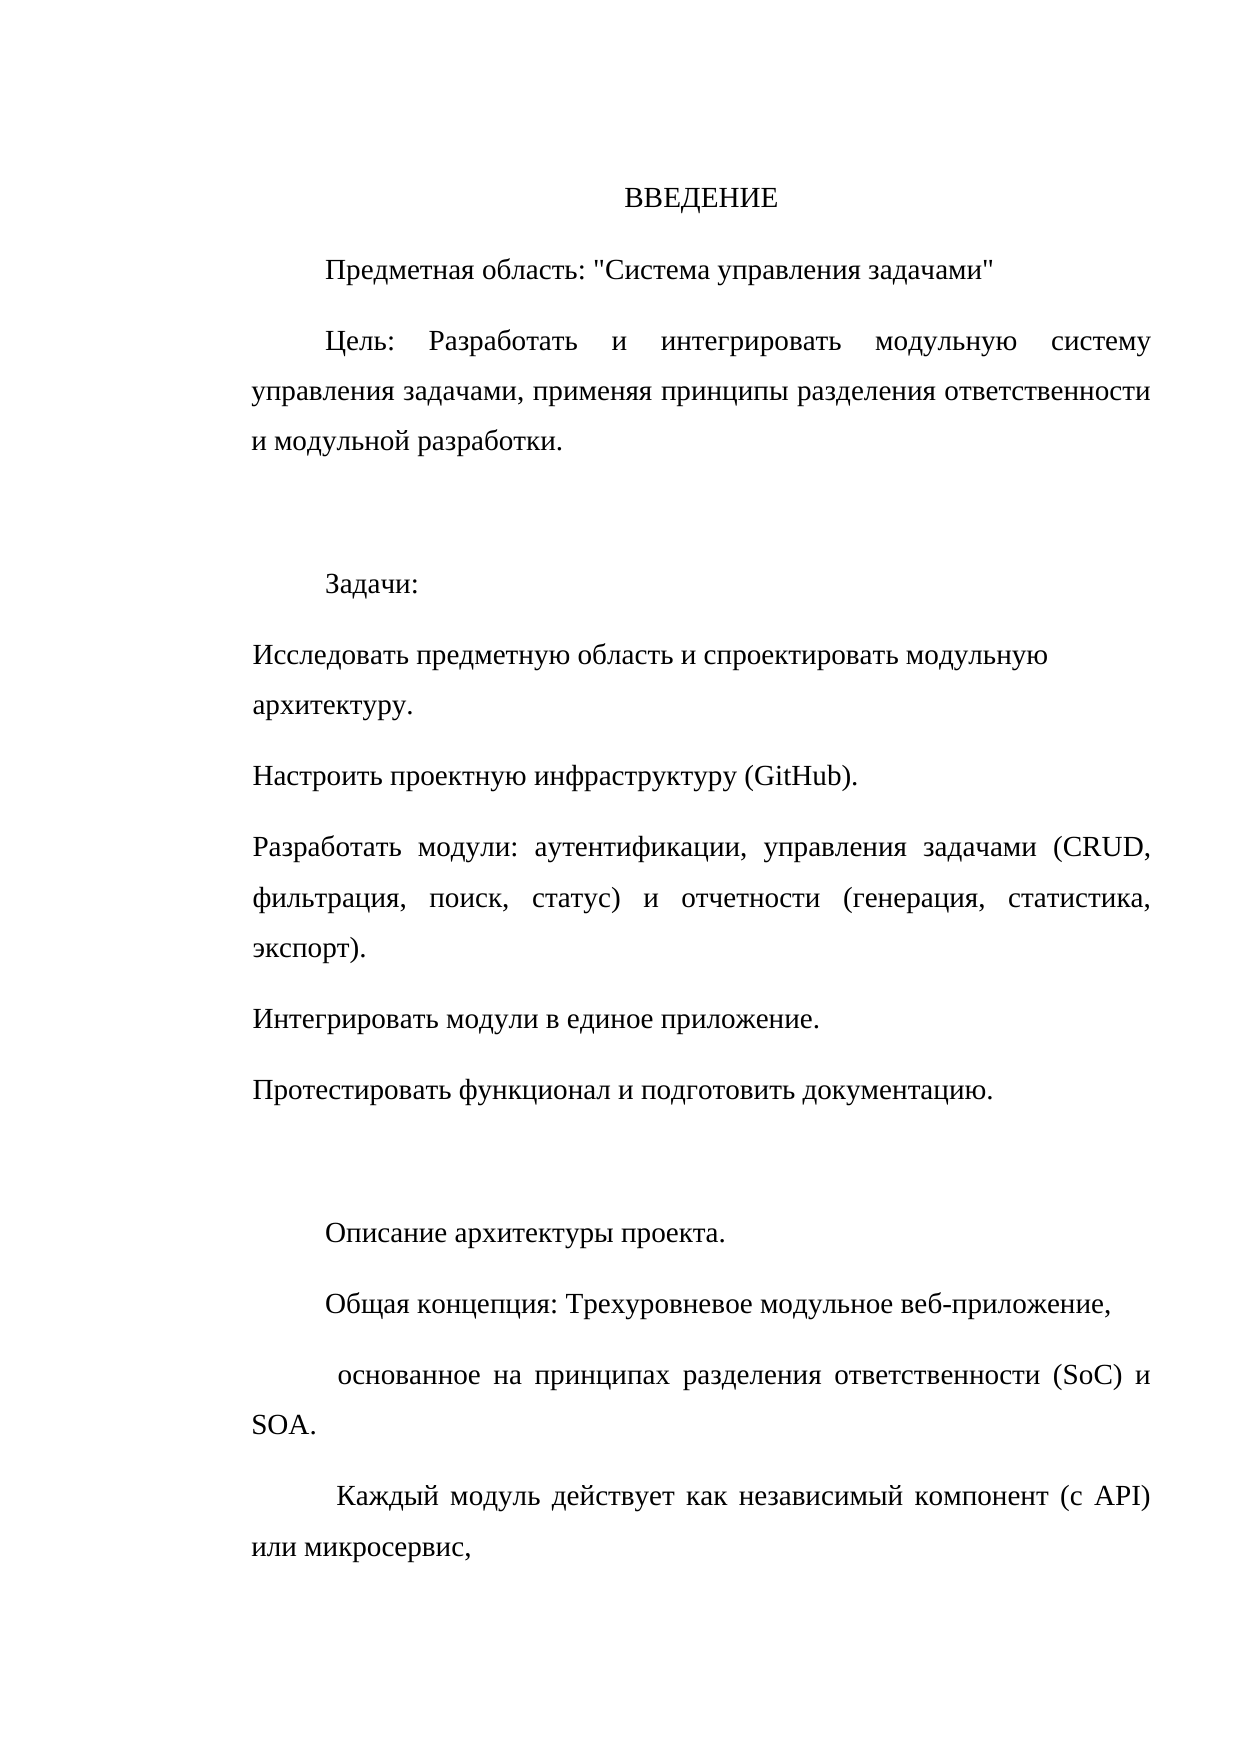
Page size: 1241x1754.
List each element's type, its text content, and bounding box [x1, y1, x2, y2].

text Задачи: [251, 566, 1152, 599]
text Описание архитектуры проекта. [251, 1215, 1152, 1248]
text ВВЕДЕНИЕ [251, 181, 1152, 214]
text основанное на принципах разделения ответственности (SoC) и SOA. [251, 1357, 1152, 1441]
text Интегрировать модули в единое приложение. [252, 1001, 1152, 1035]
text Настроить проектную инфраструктуру (GitHub). [252, 758, 1152, 792]
text Общая концепция: Трехуровневое модульное веб-приложение, [251, 1286, 1152, 1319]
text Протестировать функционал и подготовить документацию. [252, 1072, 1152, 1106]
text Предметная область: "Система управления задачами" [251, 252, 1152, 285]
text Цель: Разработать и интегрировать модульную систему управления задачами, применяя принципы разделения ответственности и модульной разработки. [251, 323, 1152, 457]
text Разработать модули: аутентификации, управления задачами (CRUD, фильтрация, поиск, статус) и отчетности (генерация, статистика, экспорт). [252, 829, 1152, 964]
text Исследовать предметную область и спроектировать модульную архитектуру. [252, 637, 1152, 721]
text Каждый модуль действует как независимый компонент (с API) или микросервис, [251, 1478, 1152, 1562]
